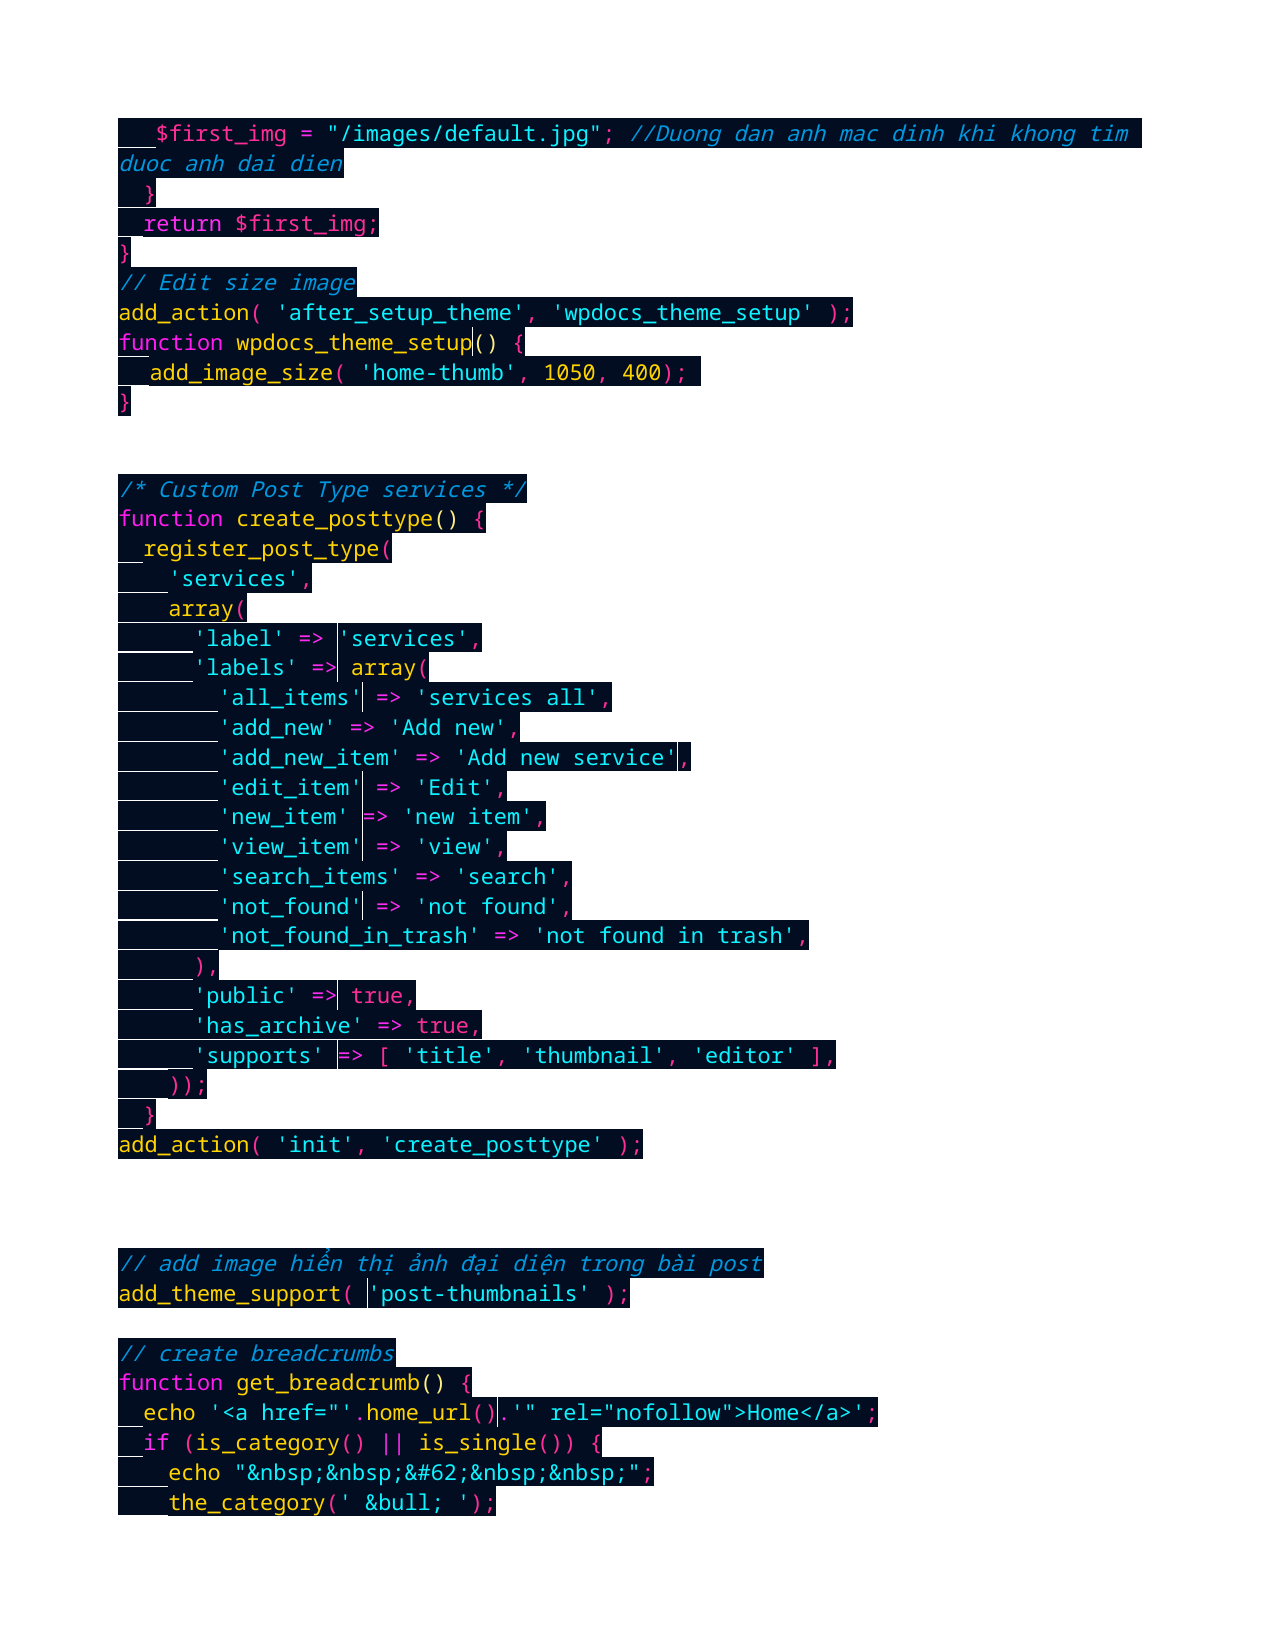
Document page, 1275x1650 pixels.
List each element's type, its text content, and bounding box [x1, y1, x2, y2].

text 'services', [118, 563, 1157, 593]
text // create breadcrumbs [118, 1337, 1157, 1367]
text 'not_found' => 'not found', [118, 891, 1157, 920]
text 'public' => true, [118, 980, 1157, 1010]
text 'has_archive' => true, [118, 1010, 1157, 1039]
text 'search_items' => 'search', [118, 861, 1157, 891]
text // Edit size image [118, 267, 1157, 297]
text echo "&nbsp;&nbsp;&#62;&nbsp;&nbsp;"; [118, 1457, 1157, 1486]
text function create_posttype() { [118, 503, 1157, 533]
text echo '<a href="'.home_url().'" rel="nofollow">Home</a>'; [118, 1397, 1157, 1427]
text // add image hiển thị ảnh đại diện trong bài post [118, 1248, 1157, 1278]
text add_theme_support( 'post-thumbnails' ); [118, 1278, 1157, 1308]
text 'add_new' => 'Add new', [118, 712, 1157, 742]
text 'labels' => array( [118, 652, 1157, 682]
text $first_img = "/images/default.jpg"; //Duong dan anh mac dinh khi khong tim duoc anh dai dien [118, 118, 1157, 178]
text 'view_item' => 'view', [118, 831, 1157, 861]
text add_action( 'init', 'create_posttype' ); [118, 1129, 1157, 1159]
text if (is_category() || is_single()) { [118, 1427, 1157, 1457]
text register_post_type( [118, 533, 1157, 563]
text add_action( 'after_setup_theme', 'wpdocs_theme_setup' ); [118, 297, 1157, 327]
text } [118, 386, 1157, 416]
text the_category(' &bull; '); [118, 1486, 1157, 1516]
text } [118, 237, 1157, 267]
text return $first_img; [118, 207, 1157, 237]
text 'all_items' => 'services all', [118, 682, 1157, 712]
text 'supports' => [ 'title', 'thumbnail', 'editor' ], [118, 1039, 1157, 1069]
text 'not_found_in_trash' => 'not found in trash', [118, 920, 1157, 950]
text function get_breadcrumb() { [118, 1367, 1157, 1397]
text function wpdocs_theme_setup() { [118, 327, 1157, 356]
text 'edit_item' => 'Edit', [118, 771, 1157, 801]
text ), [118, 950, 1157, 980]
text array( [118, 593, 1157, 622]
text 'label' => 'services', [118, 622, 1157, 652]
text 'add_new_item' => 'Add new service', [118, 742, 1157, 771]
text /* Custom Post Type services */ [118, 473, 1157, 503]
text 'new_item' => 'new item', [118, 801, 1157, 831]
text } [118, 1099, 1157, 1129]
text add_image_size( 'home-thumb', 1050, 400); [118, 356, 1157, 386]
text )); [118, 1069, 1157, 1099]
text } [118, 178, 1157, 207]
